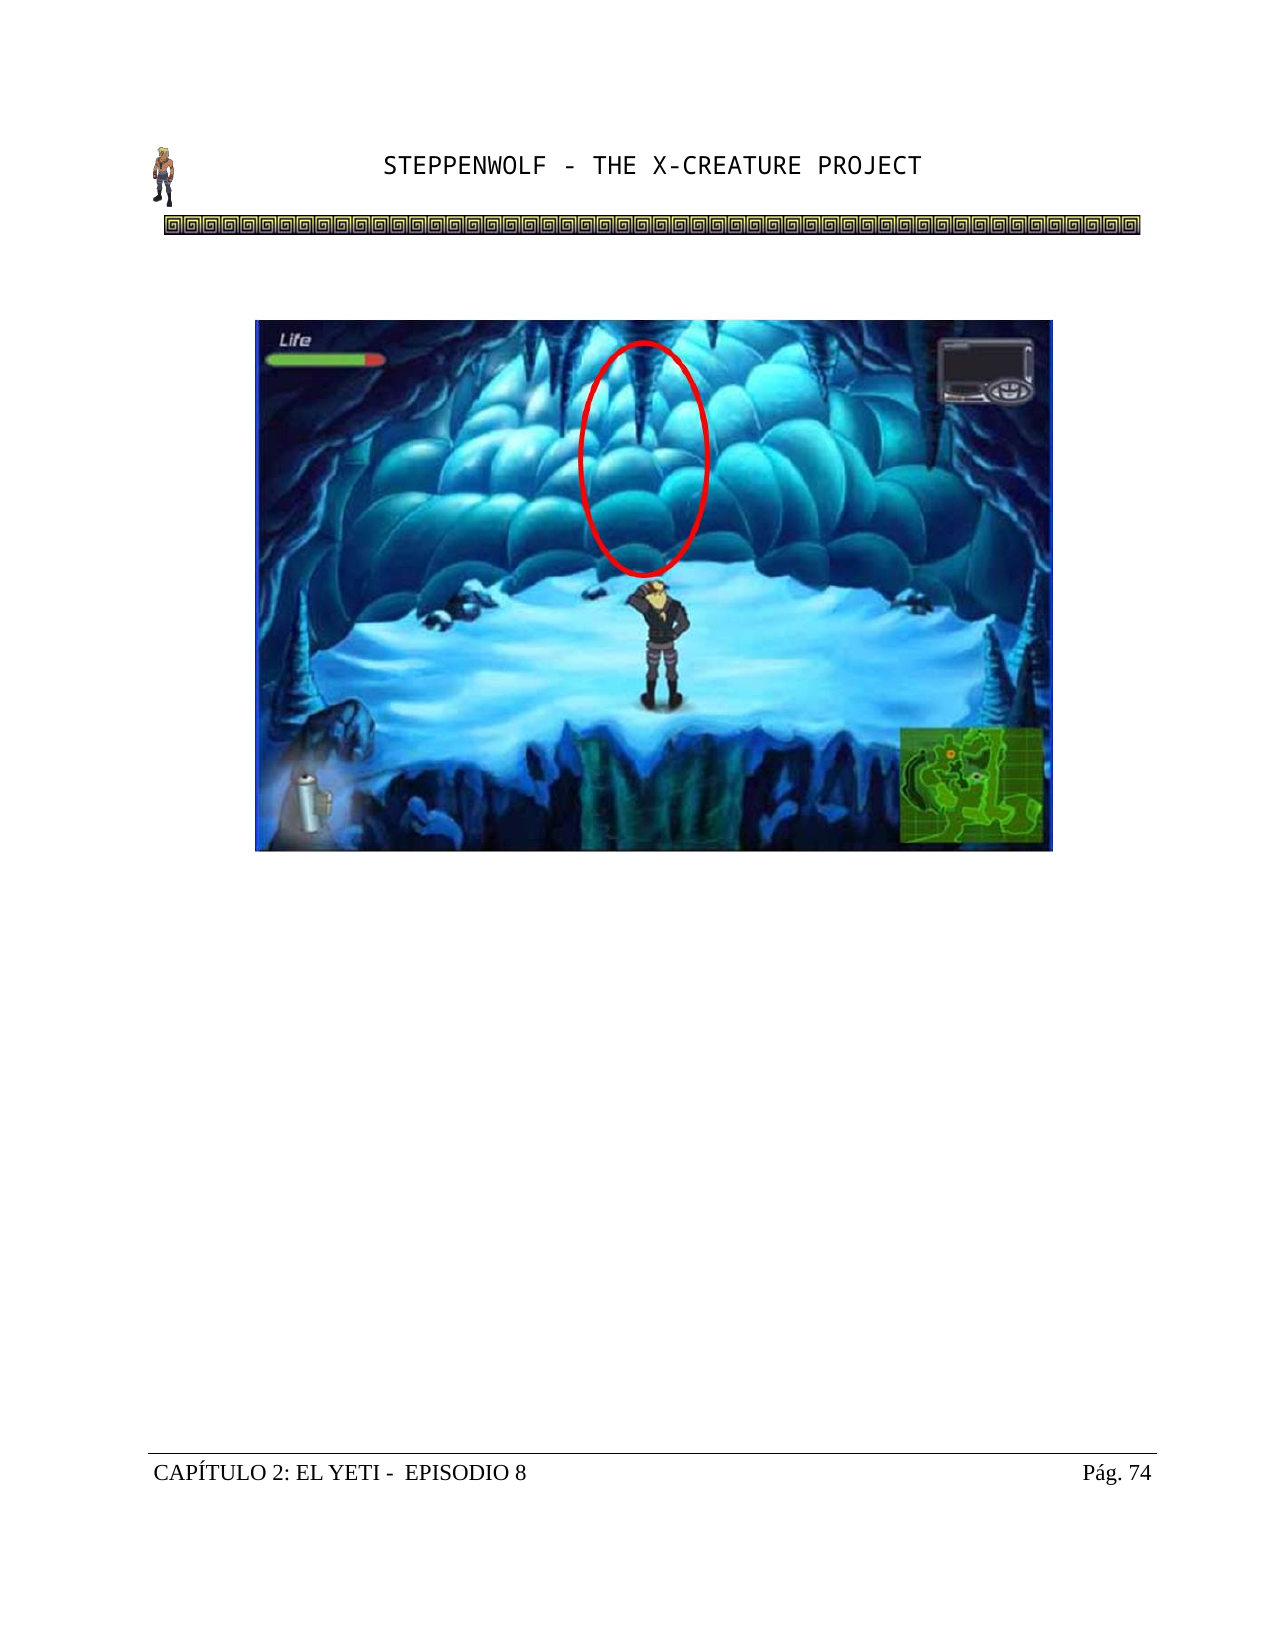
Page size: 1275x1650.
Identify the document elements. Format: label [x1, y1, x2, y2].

picture [254, 319, 1053, 852]
picture [164, 215, 1141, 235]
picture [147, 147, 181, 207]
